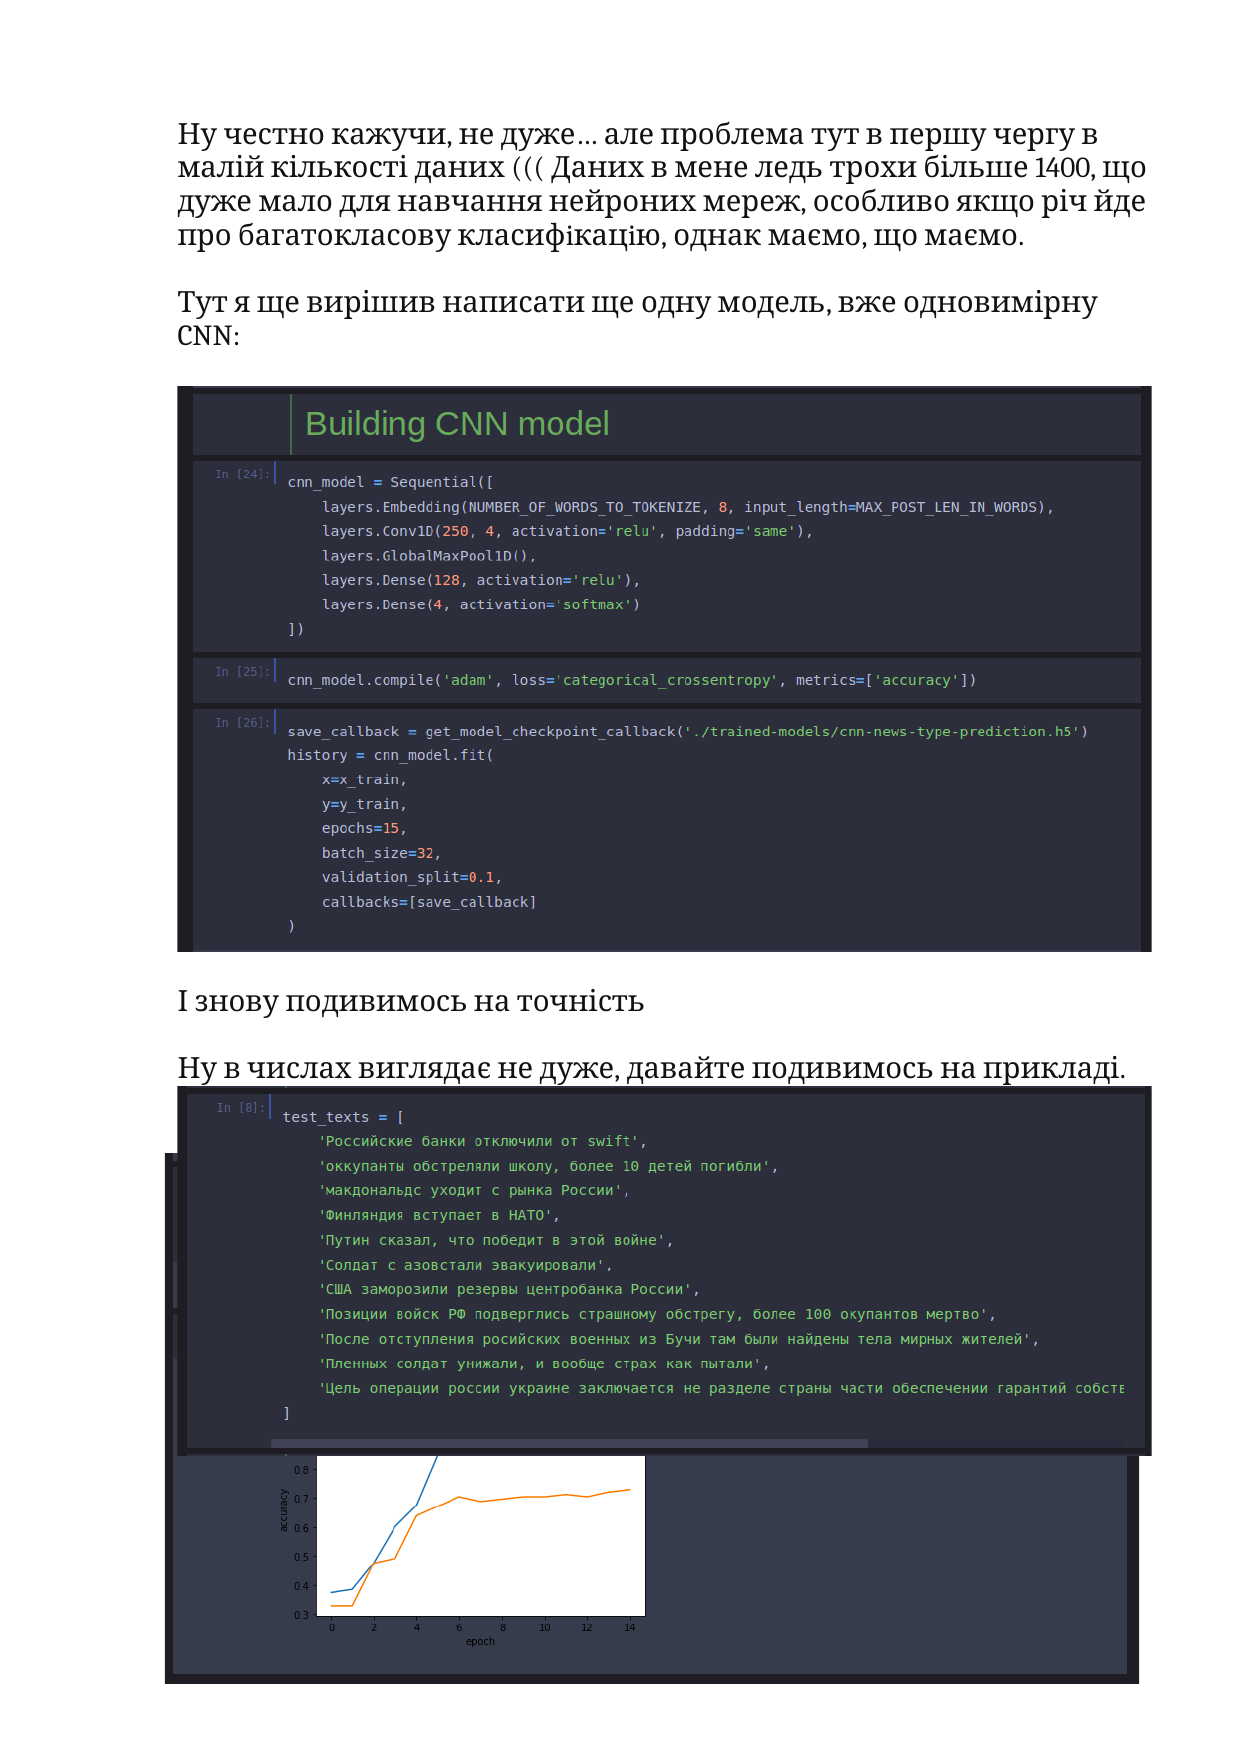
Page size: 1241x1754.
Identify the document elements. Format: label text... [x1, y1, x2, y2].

text Ну честно кажучи, не дуже… але проблема тут в першу чергу в малій кількості даних ((( Даних в мене ледь трохи більше 1400, що дуже мало для навчання нейроних мереж, особливо якщо річ йде про багатокласову класифiкацiю, однак маємо, що маємо. [177, 118, 1152, 252]
text Тут я ще вирішив написати ще одну модель, вже одновимірну CNN: [177, 286, 1152, 353]
picture [164, 1086, 1152, 1684]
text І знову подивимось на точність [177, 985, 1152, 1019]
picture [177, 386, 1152, 952]
text Ну в числах виглядає не дуже, давайте подивимось на прикладі. [177, 1052, 1152, 1086]
